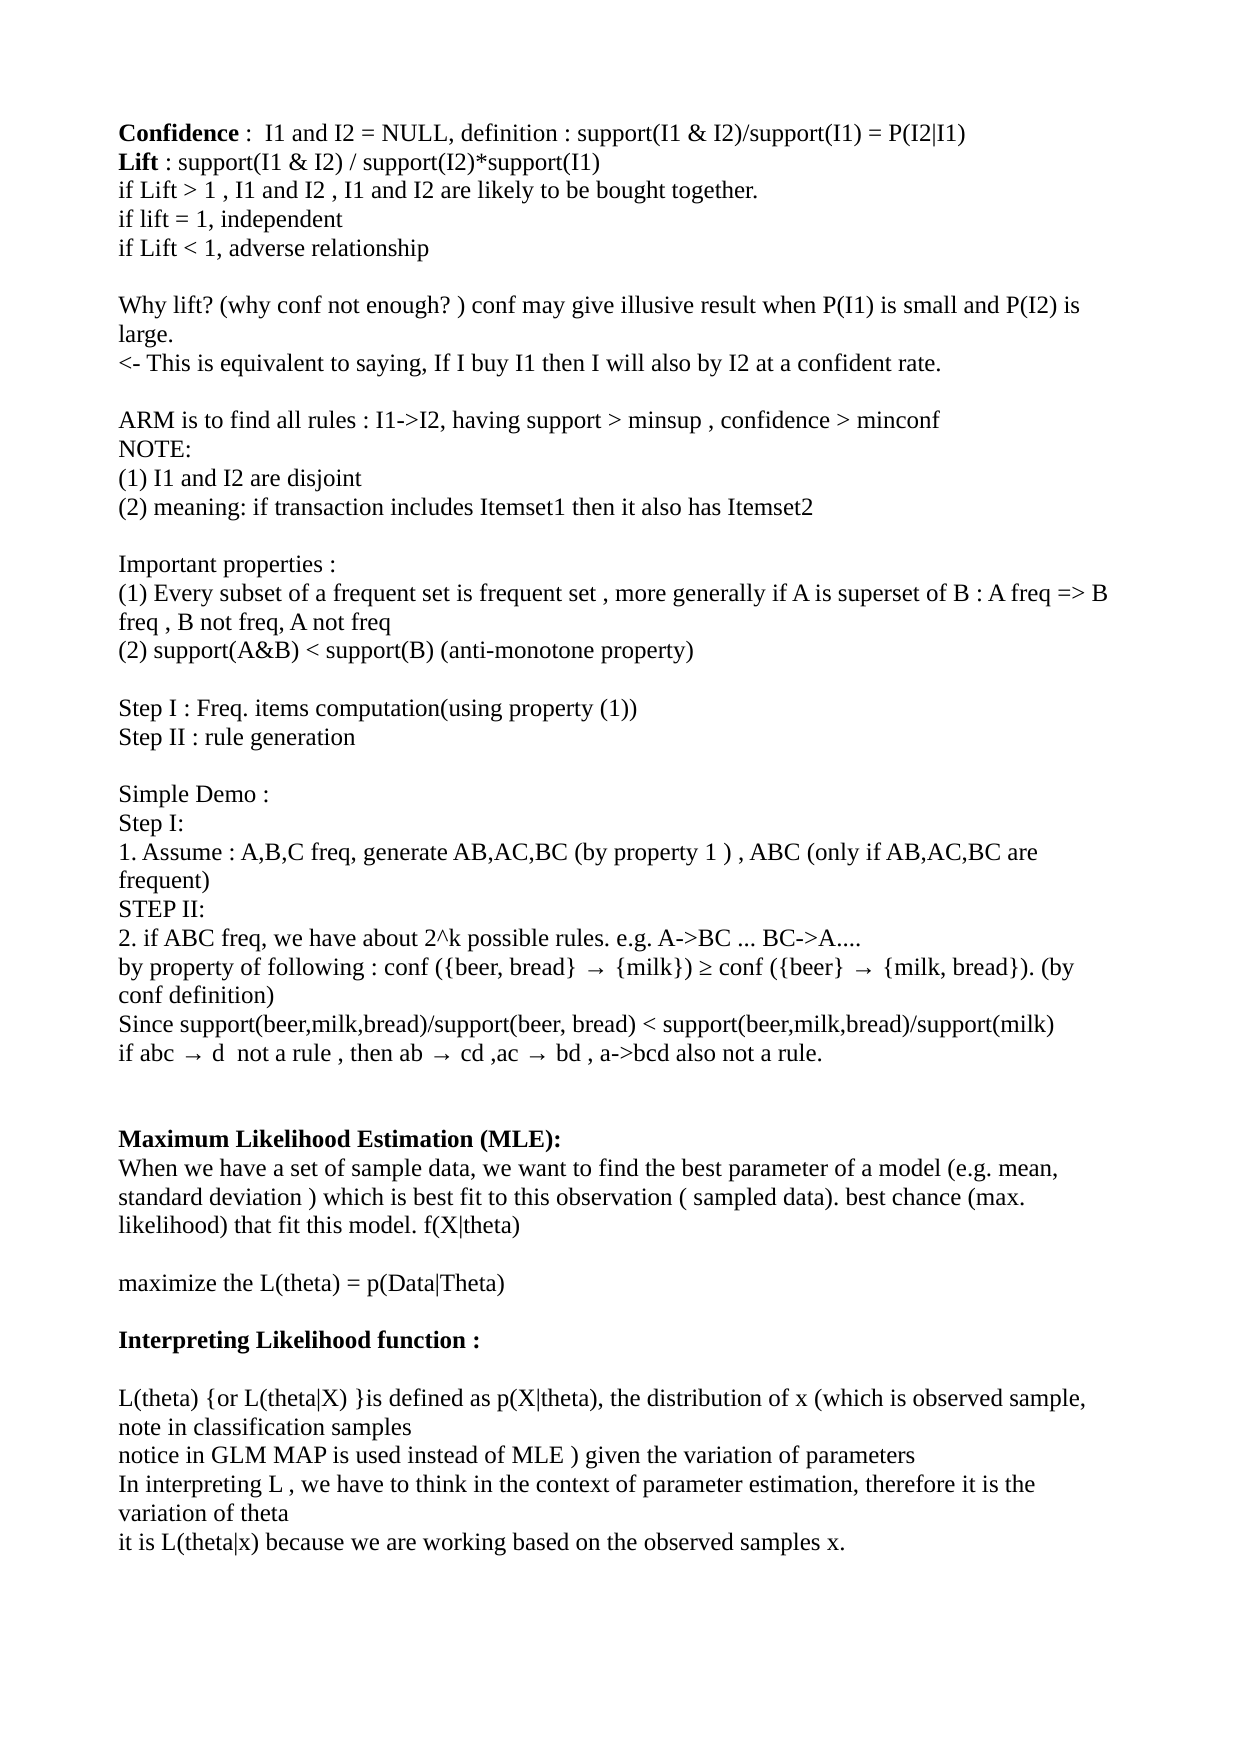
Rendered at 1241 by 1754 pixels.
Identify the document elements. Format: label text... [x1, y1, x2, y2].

text (1) I1 and I2 are disjoint [118, 463, 1122, 492]
text Confidence : I1 and I2 = NULL, definition : support(I1 & I2)/support(I1) = P(I2|I1) [118, 118, 1122, 147]
text STEP II: [118, 894, 1122, 923]
text ARM is to find all rules : I1->I2, having support > minsup , confidence > minconf [118, 406, 1122, 434]
text maximize the L(theta) = p(Data|Theta) [118, 1268, 1122, 1297]
text (2) meaning: if transaction includes Itemset1 then it also has Itemset2 [118, 492, 1122, 521]
text NOTE: [118, 434, 1122, 463]
text Lift : support(I1 & I2) / support(I2)*support(I1) [118, 147, 1122, 176]
text Important properties : [118, 549, 1122, 578]
text Step I : Freq. items computation(using property (1)) [118, 693, 1122, 722]
text by property of following : conf ({beer, bread} → {milk}) ≥ conf ({beer} → {milk, bread}). (by conf definition) [118, 952, 1122, 1009]
text Step II : rule generation [118, 722, 1122, 751]
text it is L(theta|x) because we are working based on the observed samples x. [118, 1527, 1122, 1556]
text if Lift > 1 , I1 and I2 , I1 and I2 are likely to be bought together. [118, 176, 1122, 204]
text In interpreting L , we have to think in the context of parameter estimation, therefore it is the variation of theta [118, 1469, 1122, 1527]
text Why lift? (why conf not enough? ) conf may give illusive result when P(I1) is small and P(I2) is large. [118, 291, 1122, 348]
text Maximum Likelihood Estimation (MLE): [118, 1124, 1122, 1153]
text L(theta) {or L(theta|X) }is defined as p(X|theta), the distribution of x (which is observed sample, note in classification samples [118, 1383, 1122, 1441]
text When we have a set of sample data, we want to find the best parameter of a model (e.g. mean, standard deviation ) which is best fit to this observation ( sampled data). best chance (max. likelihood) that fit this model. f(X|theta) [118, 1153, 1122, 1239]
text Simple Demo : [118, 779, 1122, 808]
text (1) Every subset of a frequent set is frequent set , more generally if A is superset of B : A freq => B freq , B not freq, A not freq [118, 578, 1122, 636]
text (2) support(A&B) < support(B) (anti-monotone property) [118, 636, 1122, 664]
text 1. Assume : A,B,C freq, generate AB,AC,BC (by property 1 ) , ABC (only if AB,AC,BC are frequent) [118, 837, 1122, 894]
text Step I: [118, 808, 1122, 837]
text if Lift < 1, adverse relationship [118, 233, 1122, 262]
text if abc → d not a rule , then ab → cd ,ac → bd , a->bcd also not a rule. [118, 1038, 1122, 1067]
text if lift = 1, independent [118, 204, 1122, 233]
text notice in GLM MAP is used instead of MLE ) given the variation of parameters [118, 1441, 1122, 1469]
text <- This is equivalent to saying, If I buy I1 then I will also by I2 at a confident rate. [118, 348, 1122, 377]
text 2. if ABC freq, we have about 2^k possible rules. e.g. A->BC ... BC->A.... [118, 923, 1122, 952]
text Since support(beer,milk,bread)/support(beer, bread) < support(beer,milk,bread)/support(milk) [118, 1009, 1122, 1038]
text Interpreting Likelihood function : [118, 1326, 1122, 1354]
